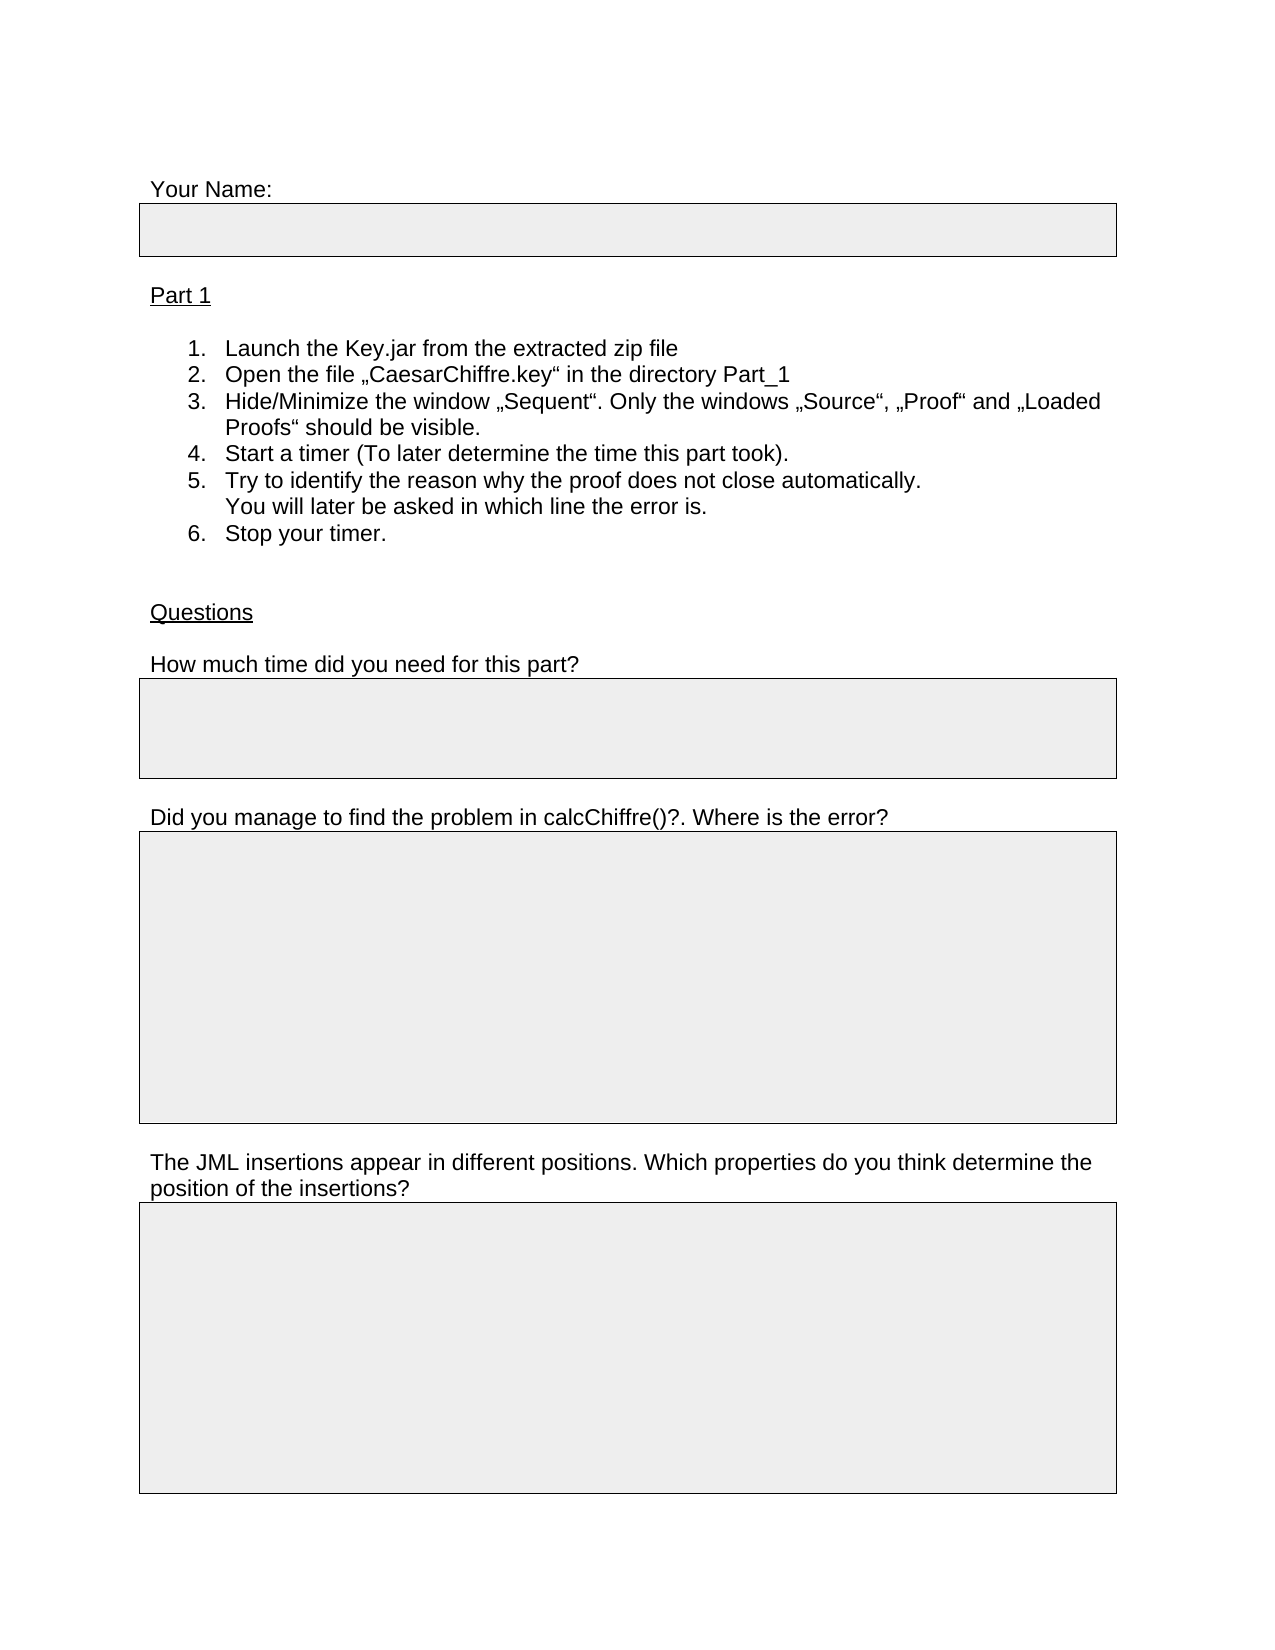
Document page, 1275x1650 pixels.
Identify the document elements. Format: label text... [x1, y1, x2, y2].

table_header [140, 679, 1116, 778]
text How much time did you need for this part? [150, 651, 1125, 678]
text Your Name: [150, 176, 1125, 203]
text Questions [150, 598, 1125, 625]
table_header [140, 832, 1116, 1122]
text Did you manage to find the problem in calcChiffre()?. Where is the error? [150, 804, 1125, 831]
list Launch the Key.jar from the extracted zip file [187, 335, 1125, 361]
list Open the file „CaesarChiffre.key“ in the directory Part_1 [187, 361, 1125, 388]
text The JML insertions appear in different positions. Which properties do you think determine the position of the insertions? [150, 1122, 1125, 1202]
list Stop your timer. [187, 519, 1125, 546]
list Try to identify the reason why the proof does not close automatically. You will later be asked in which line the error is. [187, 467, 1125, 519]
table_header [140, 204, 1116, 256]
list Start a timer (To later determine the time this part took). [187, 440, 1125, 467]
text Part 1 [150, 256, 1125, 309]
table_header [140, 1203, 1116, 1493]
list Hide/Minimize the window „Sequent“. Only the windows „Source“, „Proof“ and „Loaded Proofs“ should be visible. [187, 388, 1125, 440]
